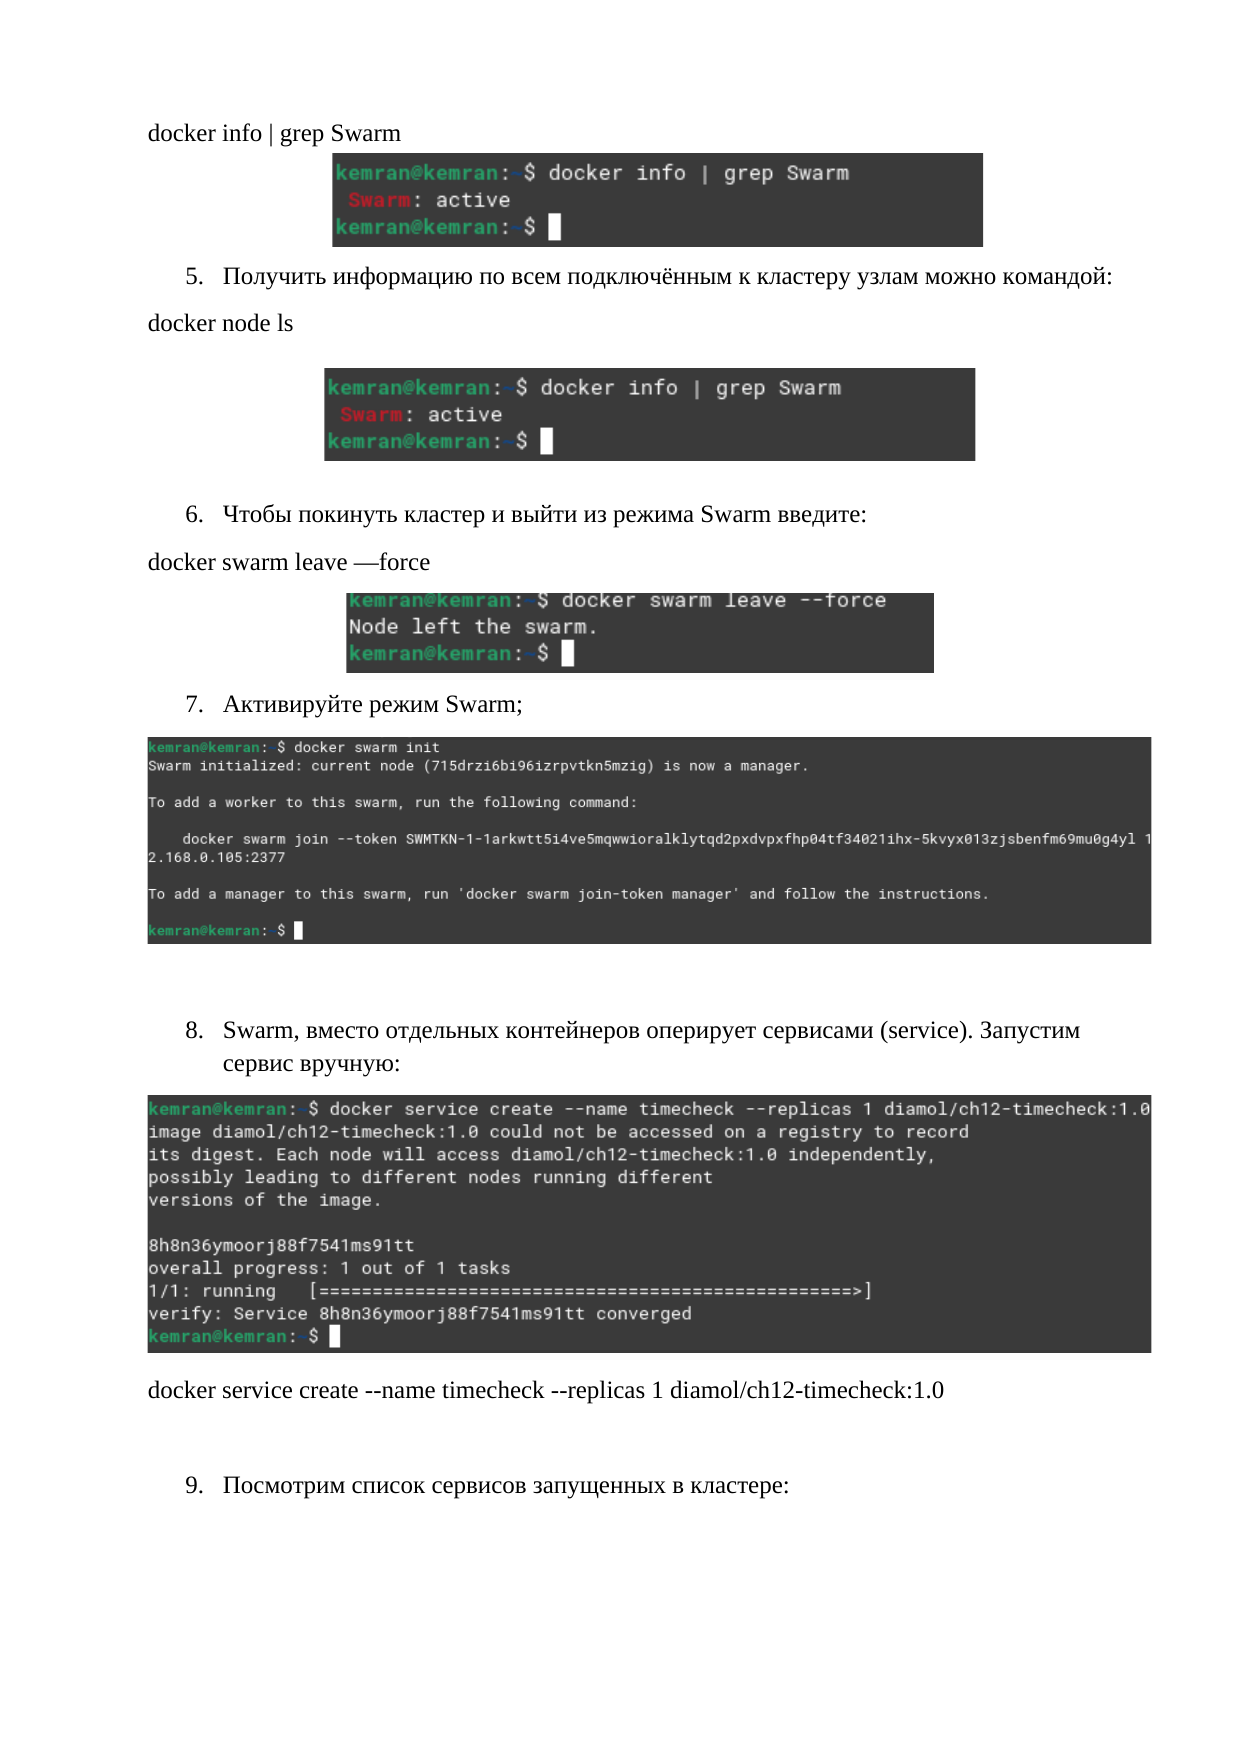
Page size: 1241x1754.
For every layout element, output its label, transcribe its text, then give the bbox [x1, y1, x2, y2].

list Активируйте режим Swarm; [185, 689, 1152, 718]
picture [331, 153, 984, 247]
picture [147, 1095, 1152, 1353]
picture [346, 593, 934, 673]
text docker service create --name timecheck --replicas 1 diamol/ch12-timecheck:1.0 [148, 1353, 1152, 1404]
list Получить информацию по всем подключённым к кластеру узлам можно командой: [185, 261, 1152, 290]
list Swarm, вместо отдельных контейнеров оперирует сервисами (service). Запустим сервис вручную: [185, 1015, 1152, 1076]
list Чтобы покинуть кластер и выйти из режима Swarm введите: [185, 499, 1152, 528]
list Посмотрим список сервисов запущенных в кластере: [185, 1471, 1152, 1499]
picture [323, 368, 976, 461]
picture [147, 737, 1152, 944]
text docker node ls [148, 308, 1152, 337]
text docker swarm leave —force [148, 547, 1152, 575]
text docker info | grep Swarm [148, 118, 1152, 147]
